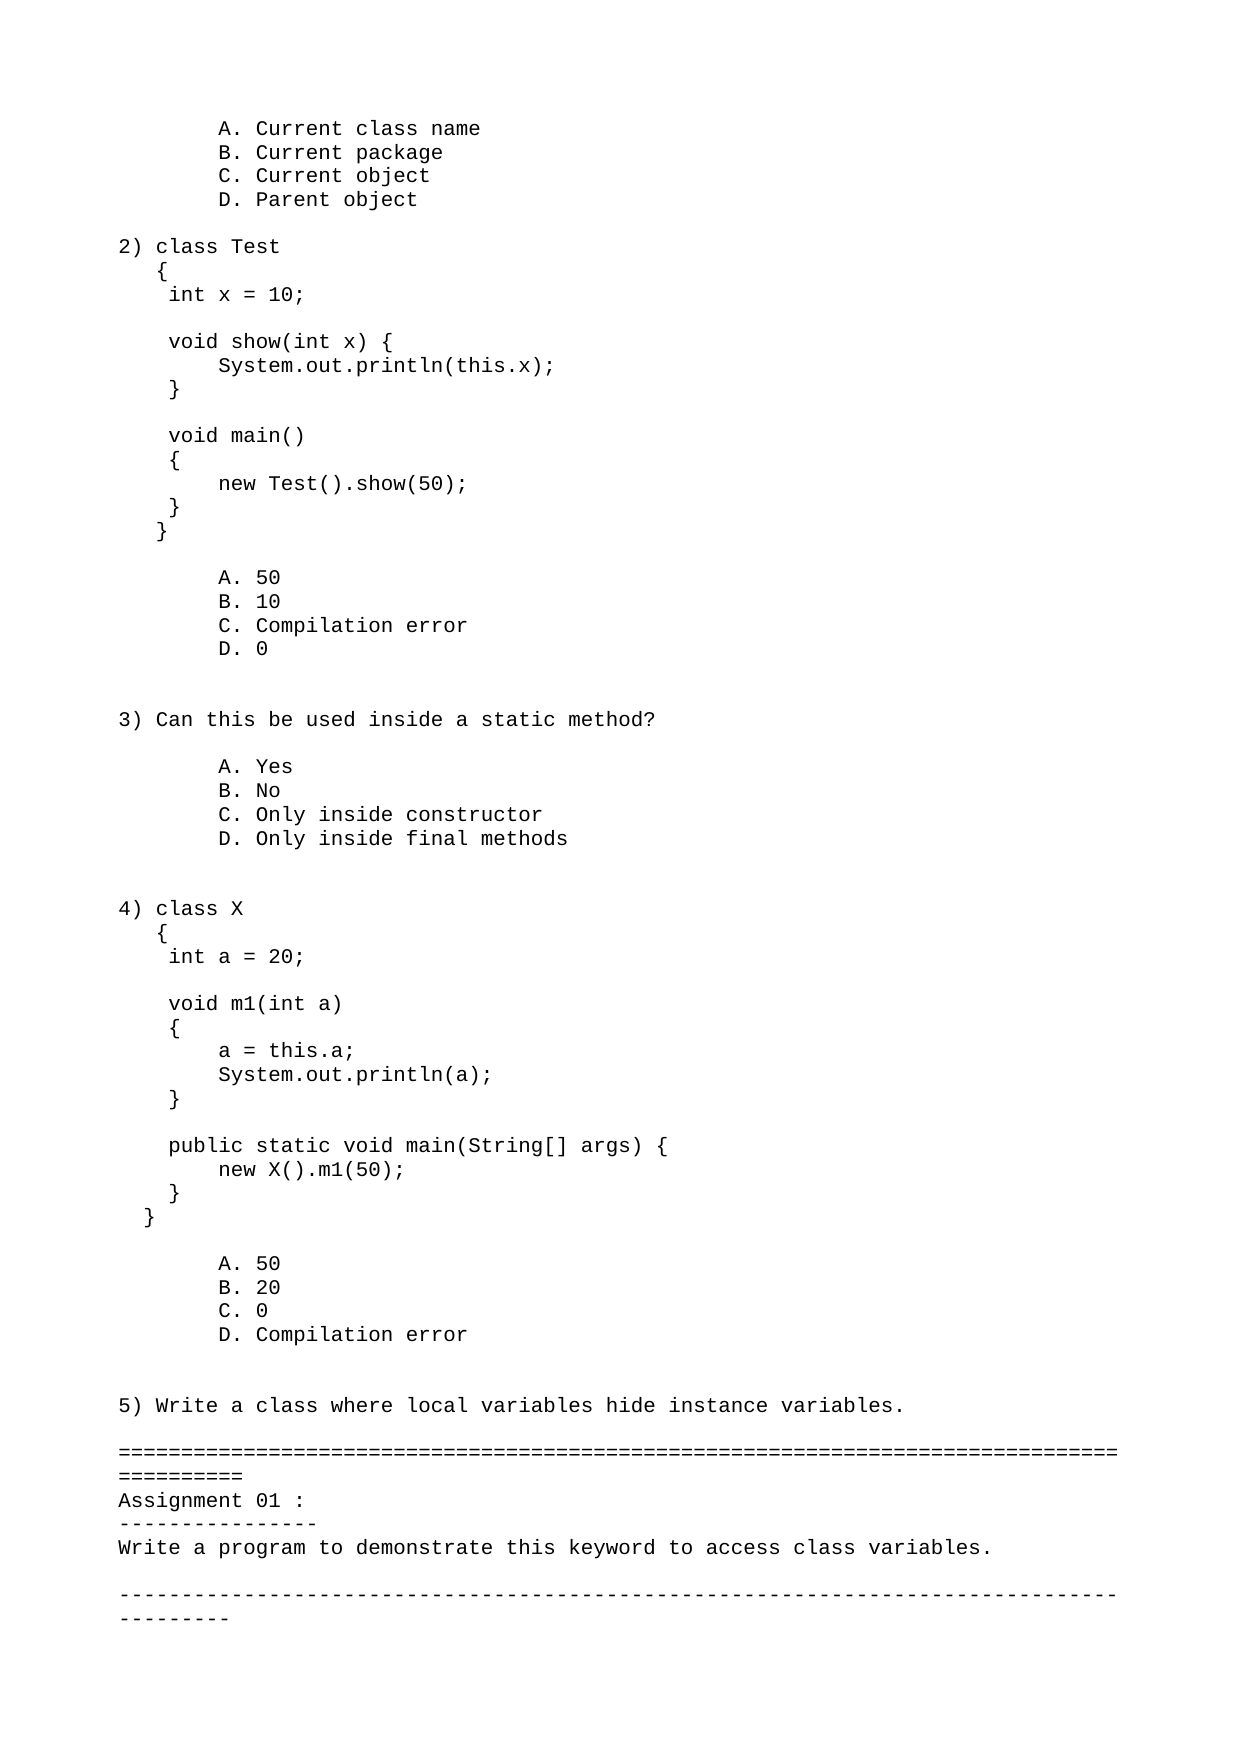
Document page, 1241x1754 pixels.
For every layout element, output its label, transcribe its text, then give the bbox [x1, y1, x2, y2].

text D. Only inside final methods [118, 827, 1122, 851]
text B. 20 [118, 1277, 1122, 1300]
text A. Current class name [118, 118, 1122, 142]
text 3) Can this be used inside a static method? [118, 709, 1122, 733]
text a = this.a; [118, 1040, 1122, 1064]
text } [118, 1206, 1122, 1229]
text } [118, 378, 1122, 402]
text ========================================================================================== [118, 1442, 1122, 1489]
text } [118, 1088, 1122, 1111]
text C. 0 [118, 1300, 1122, 1324]
text } [118, 496, 1122, 520]
text A. 50 [118, 1253, 1122, 1277]
text ---------------- [118, 1513, 1122, 1537]
text D. 0 [118, 638, 1122, 662]
text B. 10 [118, 591, 1122, 615]
text C. Only inside constructor [118, 804, 1122, 827]
text B. Current package [118, 142, 1122, 165]
text B. No [118, 780, 1122, 804]
text int a = 20; [118, 946, 1122, 969]
text Assignment 01 : [118, 1489, 1122, 1513]
text void show(int x) { [118, 331, 1122, 354]
text void main() [118, 426, 1122, 449]
text } [118, 520, 1122, 544]
text { [118, 1017, 1122, 1040]
text ----------------------------------------------------------------------------------------- [118, 1584, 1122, 1631]
text Write a program to demonstrate this keyword to access class variables. [118, 1537, 1122, 1561]
text System.out.println(a); [118, 1064, 1122, 1088]
text } [118, 1182, 1122, 1206]
text D. Compilation error [118, 1324, 1122, 1348]
text 2) class Test [118, 236, 1122, 260]
text void m1(int a) [118, 993, 1122, 1017]
text 5) Write a class where local variables hide instance variables. [118, 1395, 1122, 1419]
text 4) class X [118, 898, 1122, 922]
text C. Current object [118, 165, 1122, 189]
text { [118, 922, 1122, 946]
text A. 50 [118, 567, 1122, 591]
text C. Compilation error [118, 615, 1122, 638]
text D. Parent object [118, 189, 1122, 213]
text public static void main(String[] args) { [118, 1135, 1122, 1158]
text new X().m1(50); [118, 1158, 1122, 1182]
text { [118, 449, 1122, 473]
text A. Yes [118, 757, 1122, 780]
text int x = 10; [118, 284, 1122, 307]
text new Test().show(50); [118, 473, 1122, 496]
text System.out.println(this.x); [118, 354, 1122, 378]
text { [118, 260, 1122, 284]
